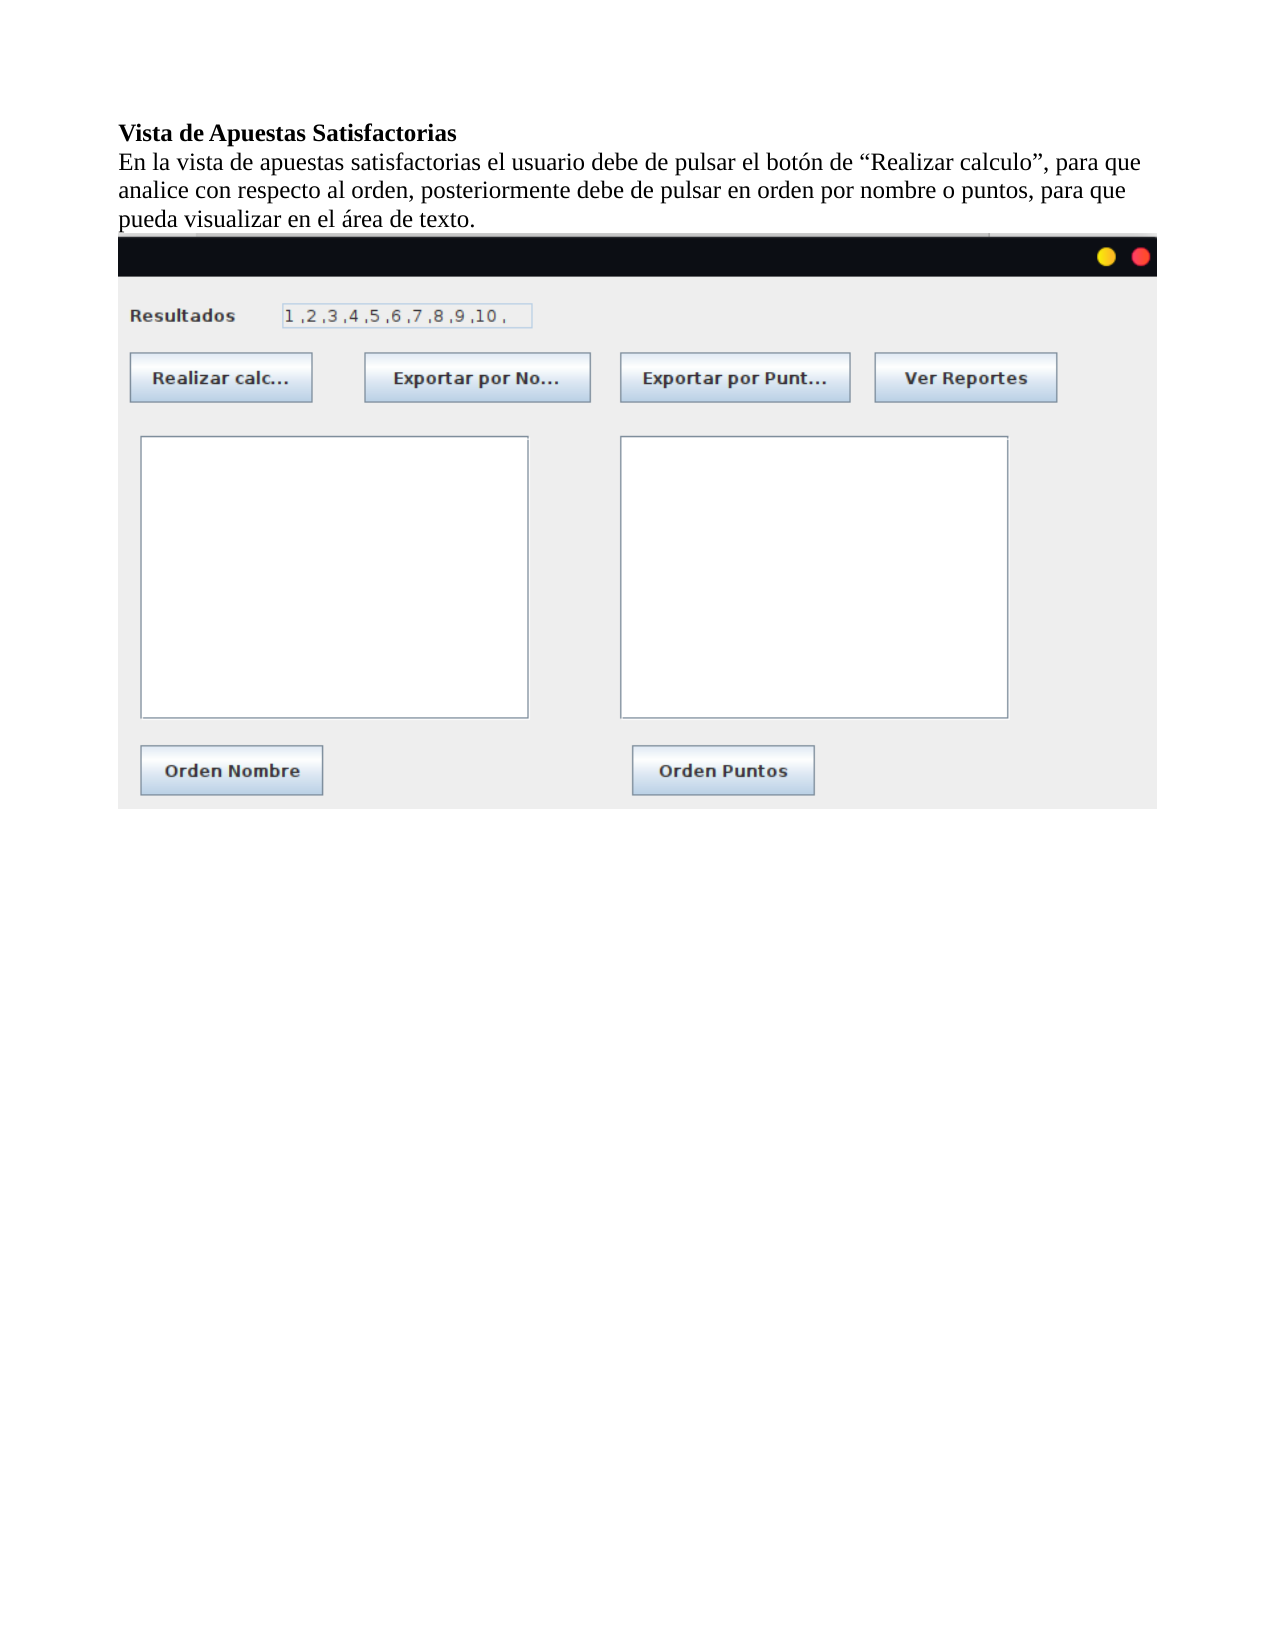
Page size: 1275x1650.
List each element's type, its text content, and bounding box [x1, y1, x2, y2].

picture [118, 233, 1157, 809]
text Vista de Apuestas Satisfactorias [118, 118, 1157, 147]
text En la vista de apuestas satisfactorias el usuario debe de pulsar el botón de “Realizar calculo”, para que analice con respecto al orden, posteriormente debe de pulsar en orden por nombre o puntos, para que pueda visualizar en el área de texto. [118, 147, 1157, 233]
